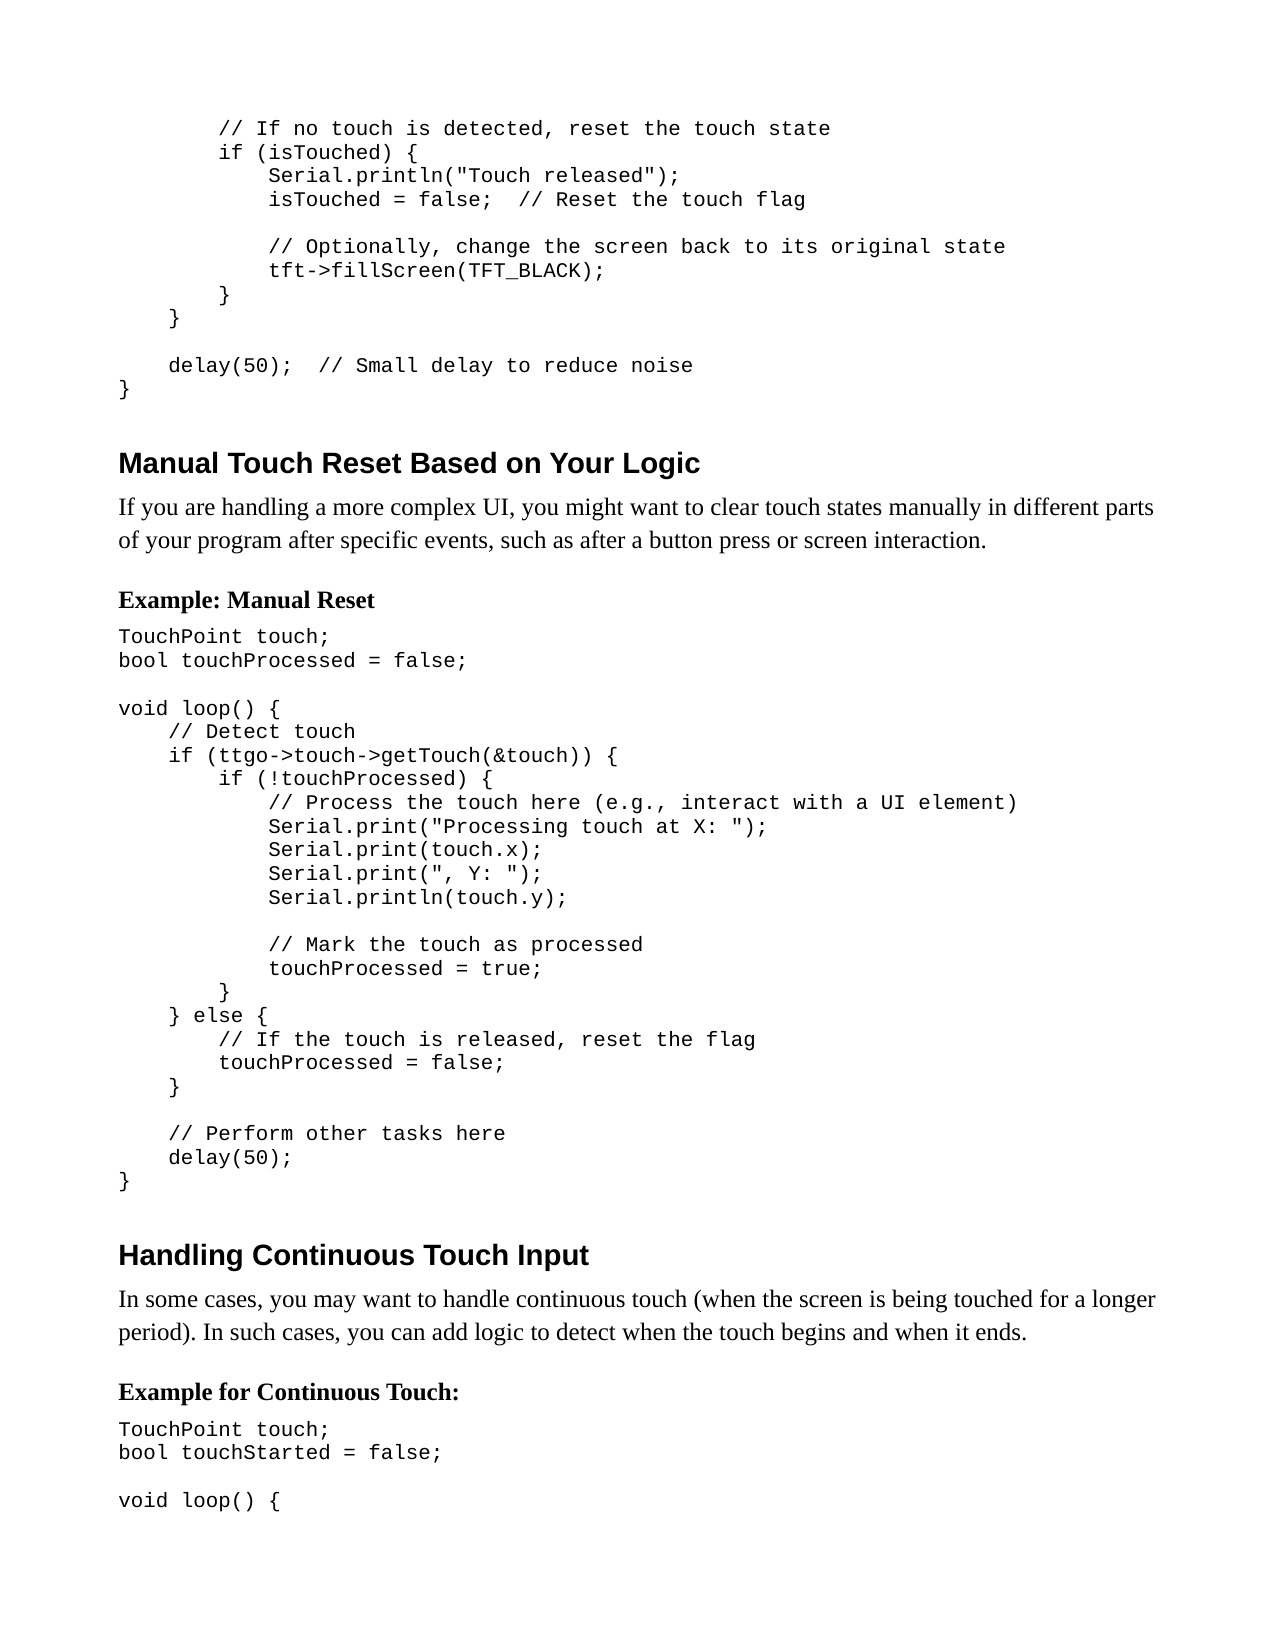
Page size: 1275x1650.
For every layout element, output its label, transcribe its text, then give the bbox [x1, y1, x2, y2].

text // Optionally, change the screen back to its original state [118, 236, 1157, 260]
text // Mark the touch as processed [118, 934, 1157, 958]
text delay(50); // Small delay to reduce noise [118, 354, 1157, 378]
text delay(50); [118, 1147, 1157, 1170]
text // If no touch is detected, reset the touch state [118, 118, 1157, 142]
subtitle Manual Touch Reset Based on Your Logic [118, 446, 1157, 480]
subtitle Example: Manual Reset [118, 585, 1157, 614]
text Serial.print("Processing touch at X: "); [118, 816, 1157, 839]
text if (!touchProcessed) { [118, 768, 1157, 792]
text Serial.print(touch.x); [118, 839, 1157, 863]
text } [118, 1076, 1157, 1099]
text touchProcessed = false; [118, 1052, 1157, 1076]
text Serial.println("Touch released"); [118, 165, 1157, 189]
text TouchPoint touch; [118, 627, 1157, 650]
text if (isTouched) { [118, 142, 1157, 165]
text // Perform other tasks here [118, 1123, 1157, 1147]
text // Detect touch [118, 721, 1157, 745]
subtitle Example for Continuous Touch: [118, 1377, 1157, 1406]
text // If the touch is released, reset the flag [118, 1028, 1157, 1052]
text TouchPoint touch; [118, 1419, 1157, 1442]
text if (ttgo->touch->getTouch(&touch)) { [118, 745, 1157, 768]
text } [118, 981, 1157, 1005]
text Serial.println(touch.y); [118, 887, 1157, 910]
text // Process the touch here (e.g., interact with a UI element) [118, 792, 1157, 816]
text If you are handling a more complex UI, you might want to clear touch states manually in different parts of your program after specific events, such as after a button press or screen interaction. [118, 492, 1157, 554]
text tft->fillScreen(TFT_BLACK); [118, 260, 1157, 284]
text isTouched = false; // Reset the touch flag [118, 189, 1157, 213]
text } [118, 378, 1157, 402]
text bool touchStarted = false; [118, 1442, 1157, 1466]
text } [118, 1170, 1157, 1194]
text bool touchProcessed = false; [118, 650, 1157, 674]
text } else { [118, 1005, 1157, 1028]
text void loop() { [118, 697, 1157, 721]
text Serial.print(", Y: "); [118, 863, 1157, 887]
text In some cases, you may want to handle continuous touch (when the screen is being touched for a longer period). In such cases, you can add logic to detect when the touch begins and when it ends. [118, 1284, 1157, 1346]
text void loop() { [118, 1490, 1157, 1513]
subtitle Handling Continuous Touch Input [118, 1238, 1157, 1272]
text } [118, 307, 1157, 331]
text touchProcessed = true; [118, 958, 1157, 981]
text } [118, 284, 1157, 307]
